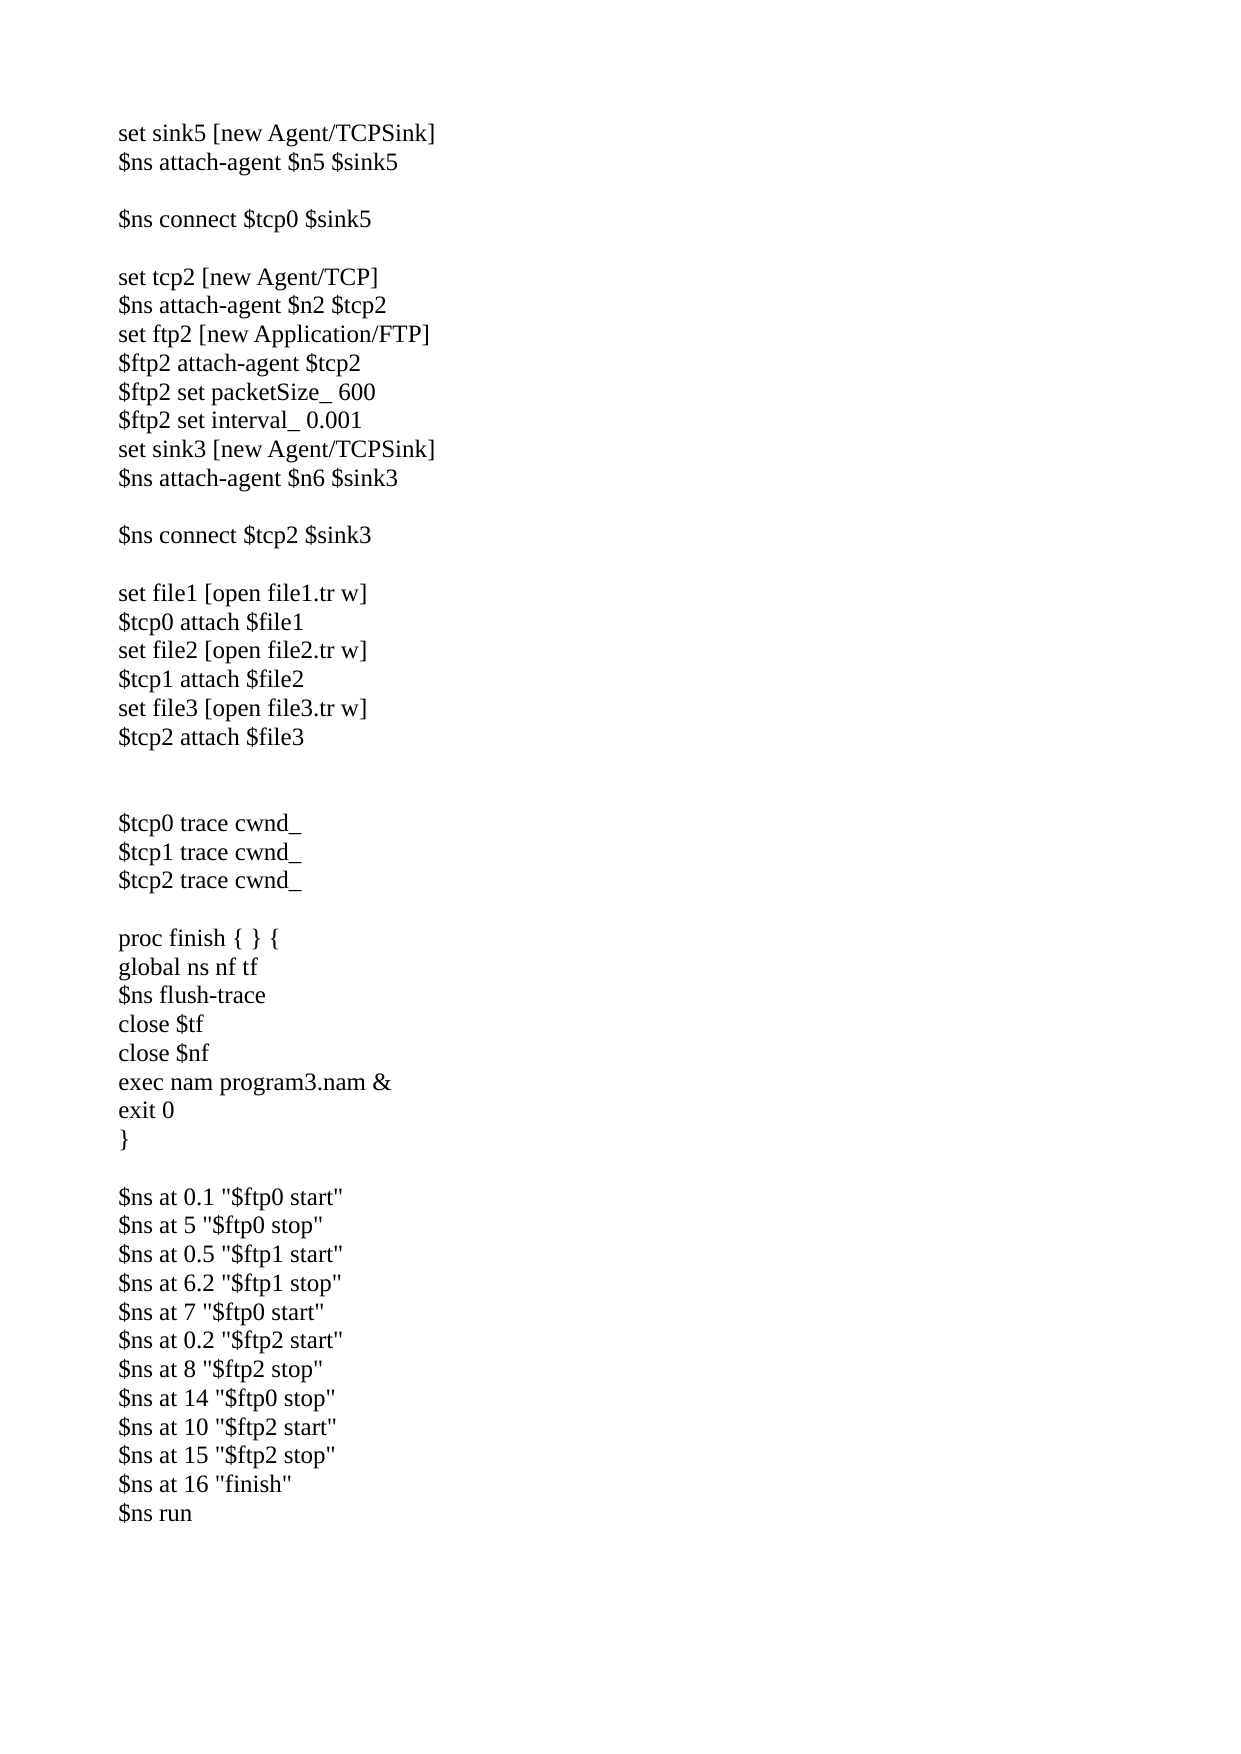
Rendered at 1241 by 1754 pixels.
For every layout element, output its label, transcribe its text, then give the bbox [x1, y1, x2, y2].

text $ns at 15 "$ftp2 stop" [118, 1441, 1122, 1469]
text $ns connect $tcp0 $sink5 [118, 204, 1122, 233]
text $ns connect $tcp2 $sink3 [118, 521, 1122, 549]
text $ftp2 set interval_ 0.001 [118, 406, 1122, 434]
text $ns at 5 "$ftp0 stop" [118, 1211, 1122, 1239]
text global ns nf tf [118, 952, 1122, 981]
text $ns attach-agent $n5 $sink5 [118, 147, 1122, 176]
text $ns at 8 "$ftp2 stop" [118, 1354, 1122, 1383]
text $ns at 0.2 "$ftp2 start" [118, 1326, 1122, 1354]
text $ns run [118, 1498, 1122, 1527]
text $ns at 0.5 "$ftp1 start" [118, 1239, 1122, 1268]
text $ns at 16 "finish" [118, 1469, 1122, 1498]
text $tcp0 attach $file1 [118, 607, 1122, 636]
text set ftp2 [new Application/FTP] [118, 319, 1122, 348]
text exec nam program3.nam & [118, 1067, 1122, 1096]
text $tcp1 attach $file2 [118, 664, 1122, 693]
text $tcp2 attach $file3 [118, 722, 1122, 751]
text $ns at 7 "$ftp0 start" [118, 1297, 1122, 1326]
text $tcp1 trace cwnd_ [118, 837, 1122, 866]
text $ns at 10 "$ftp2 start" [118, 1412, 1122, 1441]
text $ns at 6.2 "$ftp1 stop" [118, 1268, 1122, 1297]
text $ns at 0.1 "$ftp0 start" [118, 1182, 1122, 1211]
text $ns flush-trace [118, 981, 1122, 1009]
text set sink5 [new Agent/TCPSink] [118, 118, 1122, 147]
text } [118, 1124, 1122, 1153]
text close $nf [118, 1038, 1122, 1067]
text set tcp2 [new Agent/TCP] [118, 262, 1122, 291]
text proc finish { } { [118, 923, 1122, 952]
text set sink3 [new Agent/TCPSink] [118, 434, 1122, 463]
text set file3 [open file3.tr w] [118, 693, 1122, 722]
text set file2 [open file2.tr w] [118, 636, 1122, 664]
text $ns attach-agent $n2 $tcp2 [118, 291, 1122, 319]
text $tcp0 trace cwnd_ [118, 808, 1122, 837]
text $ftp2 set packetSize_ 600 [118, 377, 1122, 406]
text $ftp2 attach-agent $tcp2 [118, 348, 1122, 377]
text close $tf [118, 1009, 1122, 1038]
text exit 0 [118, 1096, 1122, 1124]
text $ns at 14 "$ftp0 stop" [118, 1383, 1122, 1412]
text set file1 [open file1.tr w] [118, 578, 1122, 607]
text $tcp2 trace cwnd_ [118, 866, 1122, 894]
text $ns attach-agent $n6 $sink3 [118, 463, 1122, 492]
